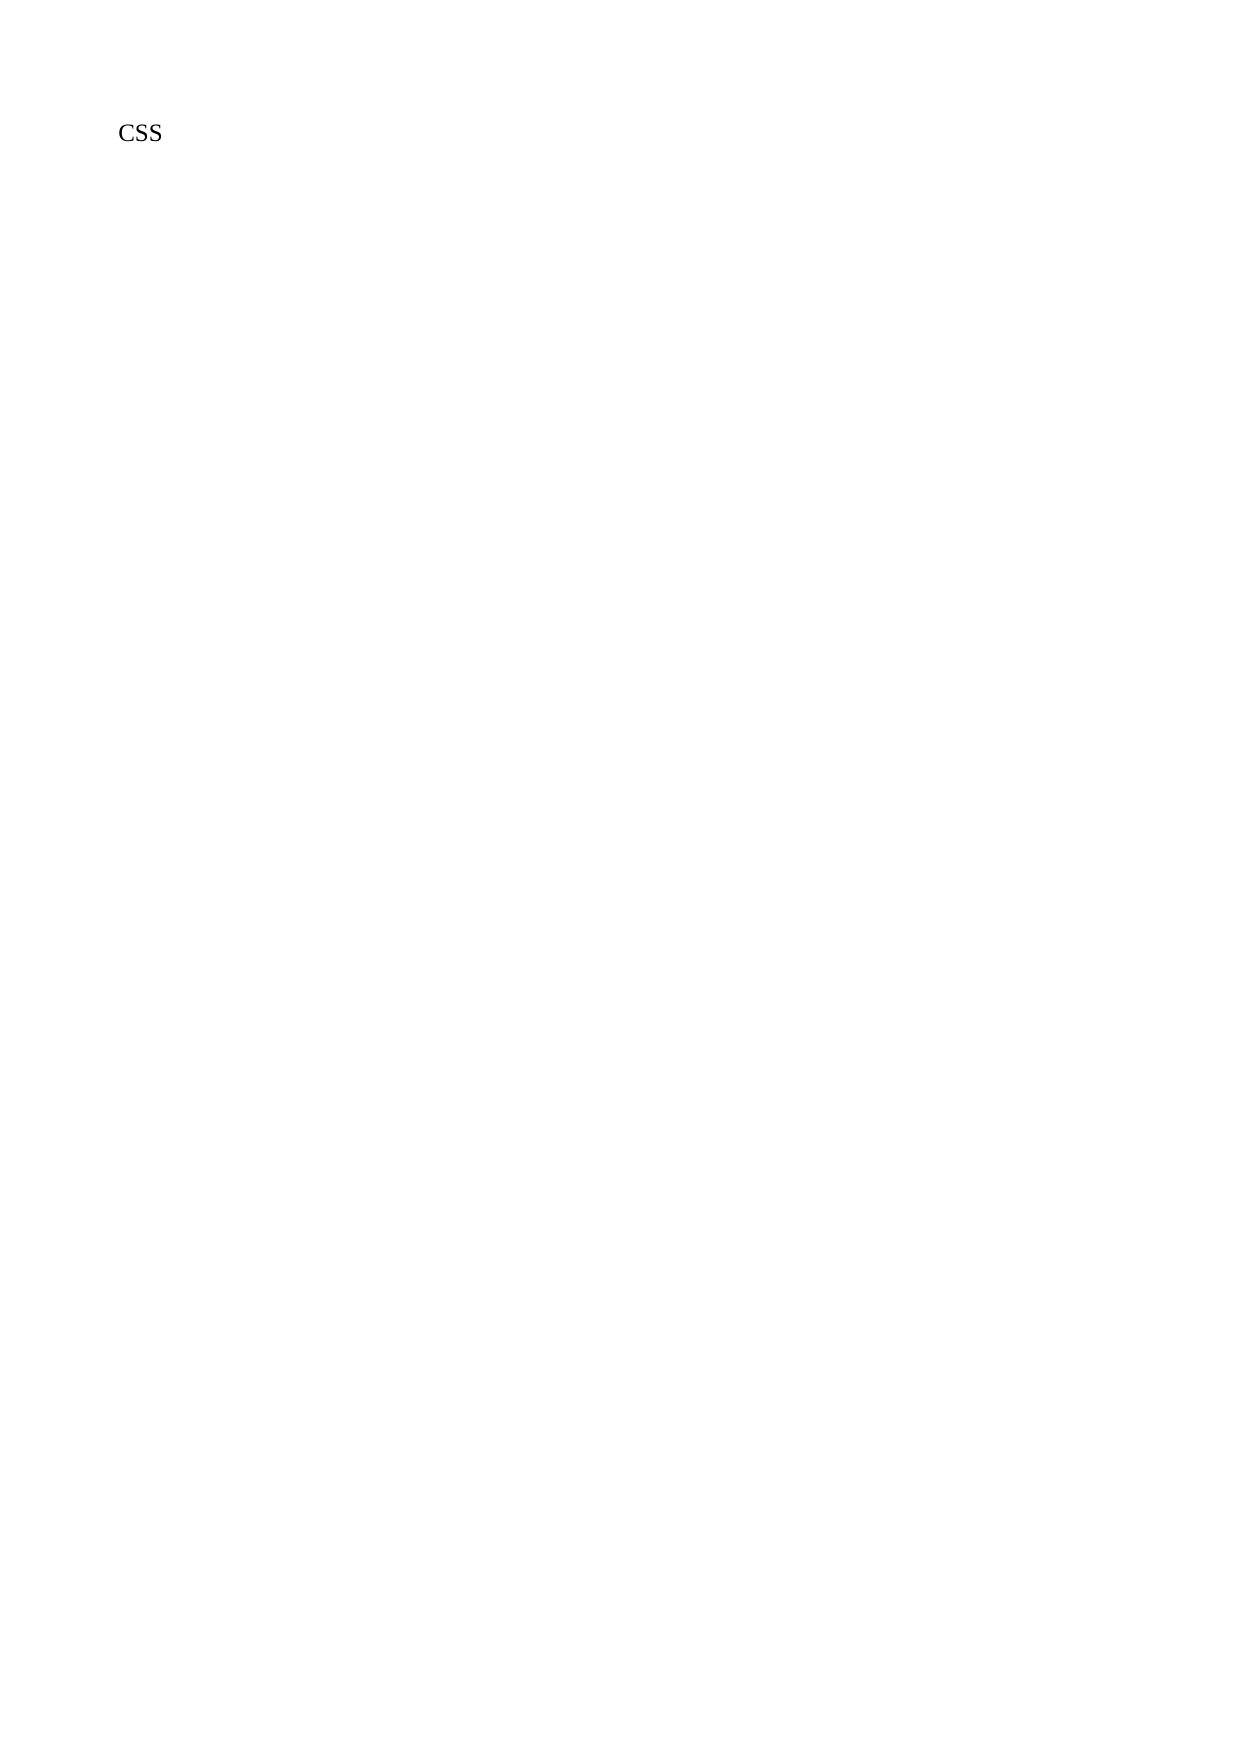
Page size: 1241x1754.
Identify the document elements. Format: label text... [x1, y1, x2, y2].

text CSS [118, 118, 1122, 147]
